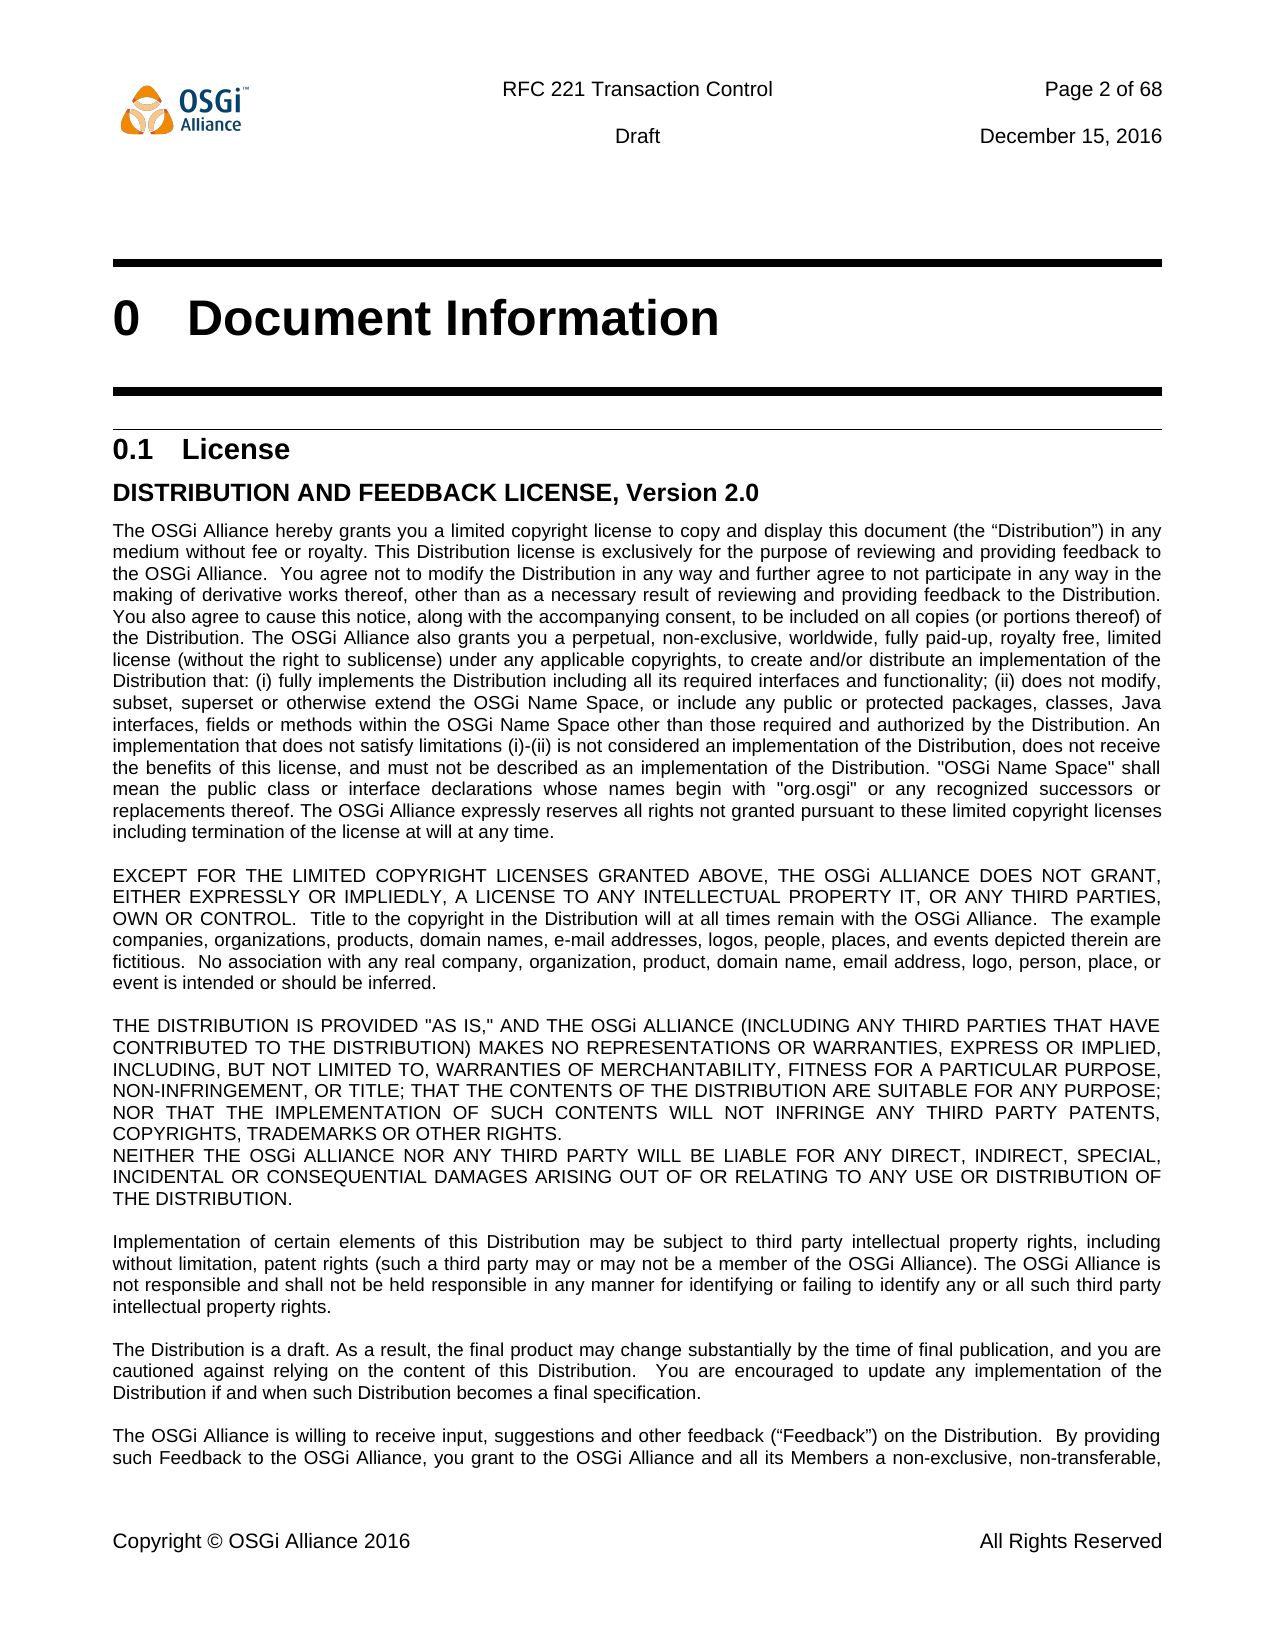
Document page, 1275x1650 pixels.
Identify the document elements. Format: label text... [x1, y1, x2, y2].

text EXCEPT FOR THE LIMITED COPYRIGHT LICENSES GRANTED ABOVE, THE OSGi ALLIANCE DOES NOT GRANT, EITHER EXPRESSLY OR IMPLIEDLY, A LICENSE TO ANY INTELLECTUAL PROPERTY IT, OR ANY THIRD PARTIES, OWN OR CONTROL. Title to the copyright in the Distribution will at all times remain with the OSGi Alliance. The example companies, organizations, products, domain names, e-mail addresses, logos, people, places, and events depicted therein are fictitious. No association with any real company, organization, product, domain name, email address, logo, person, place, or event is intended or should be inferred. [112, 864, 1162, 994]
text The Distribution is a draft. As a result, the final product may change substantially by the time of final publication, and you are cautioned against relying on the content of this Distribution. You are encouraged to update any implementation of the Distribution if and when such Distribution becomes a final specification. [112, 1339, 1162, 1403]
text Implementation of certain elements of this Distribution may be subject to third party intellectual property rights, including without limitation, patent rights (such a third party may or may not be a member of the OSGi Alliance). The OSGi Alliance is not responsible and shall not be held responsible in any manner for identifying or failing to identify any or all such third party intellectual property rights. [112, 1231, 1162, 1317]
text DISTRIBUTION AND FEEDBACK LICENSE, Version 2.0 [112, 478, 1162, 507]
subtitle Document Information [112, 260, 1162, 396]
text THE DISTRIBUTION IS PROVIDED "AS IS," AND THE OSGi ALLIANCE (INCLUDING ANY THIRD PARTIES THAT HAVE CONTRIBUTED TO THE DISTRIBUTION) MAKES NO REPRESENTATIONS OR WARRANTIES, EXPRESS OR IMPLIED, INCLUDING, BUT NOT LIMITED TO, WARRANTIES OF MERCHANTABILITY, FITNESS FOR A PARTICULAR PURPOSE, NON-INFRINGEMENT, OR TITLE; THAT THE CONTENTS OF THE DISTRIBUTION ARE SUITABLE FOR ANY PURPOSE; NOR THAT THE IMPLEMENTATION OF SUCH CONTENTS WILL NOT INFRINGE ANY THIRD PARTY PATENTS, COPYRIGHTS, TRADEMARKS OR OTHER RIGHTS. [112, 1015, 1162, 1145]
text The OSGi Alliance is willing to receive input, suggestions and other feedback (“Feedback”) on the Distribution. By providing such Feedback to the OSGi Alliance, you grant to the OSGi Alliance and all its Members a non-exclusive, non-transferable, [112, 1425, 1162, 1468]
picture [113, 78, 257, 142]
text NEITHER THE OSGi ALLIANCE NOR ANY THIRD PARTY WILL BE LIABLE FOR ANY DIRECT, INDIRECT, SPECIAL, INCIDENTAL OR CONSEQUENTIAL DAMAGES ARISING OUT OF OR RELATING TO ANY USE OR DISTRIBUTION OF THE DISTRIBUTION. [112, 1145, 1162, 1209]
text The OSGi Alliance hereby grants you a limited copyright license to copy and display this document (the “Distribution”) in any medium without fee or royalty. This Distribution license is exclusively for the purpose of reviewing and providing feedback to the OSGi Alliance. You agree not to modify the Distribution in any way and further agree to not participate in any way in the making of derivative works thereof, other than as a necessary result of reviewing and providing feedback to the Distribution. You also agree to cause this notice, along with the accompanying consent, to be included on all copies (or portions thereof) of the Distribution. The OSGi Alliance also grants you a perpetual, non-exclusive, worldwide, fully paid-up, royalty free, limited license (without the right to sublicense) under any applicable copyrights, to create and/or distribute an implementation of the Distribution that: (i) fully implements the Distribution including all its required interfaces and functionality; (ii) does not modify, subset, superset or otherwise extend the OSGi Name Space, or include any public or protected packages, classes, Java interfaces, fields or methods within the OSGi Name Space other than those required and authorized by the Distribution. An implementation that does not satisfy limitations (i)-(ii) is not considered an implementation of the Distribution, does not receive the benefits of this license, and must not be described as an implementation of the Distribution. "OSGi Name Space" shall mean the public class or interface declarations whose names begin with "org.osgi" or any recognized successors or replacements thereof. The OSGi Alliance expressly reserves all rights not granted pursuant to these limited copyright licenses including termination of the license at will at any time. [112, 519, 1162, 843]
subtitle License [112, 430, 1162, 466]
